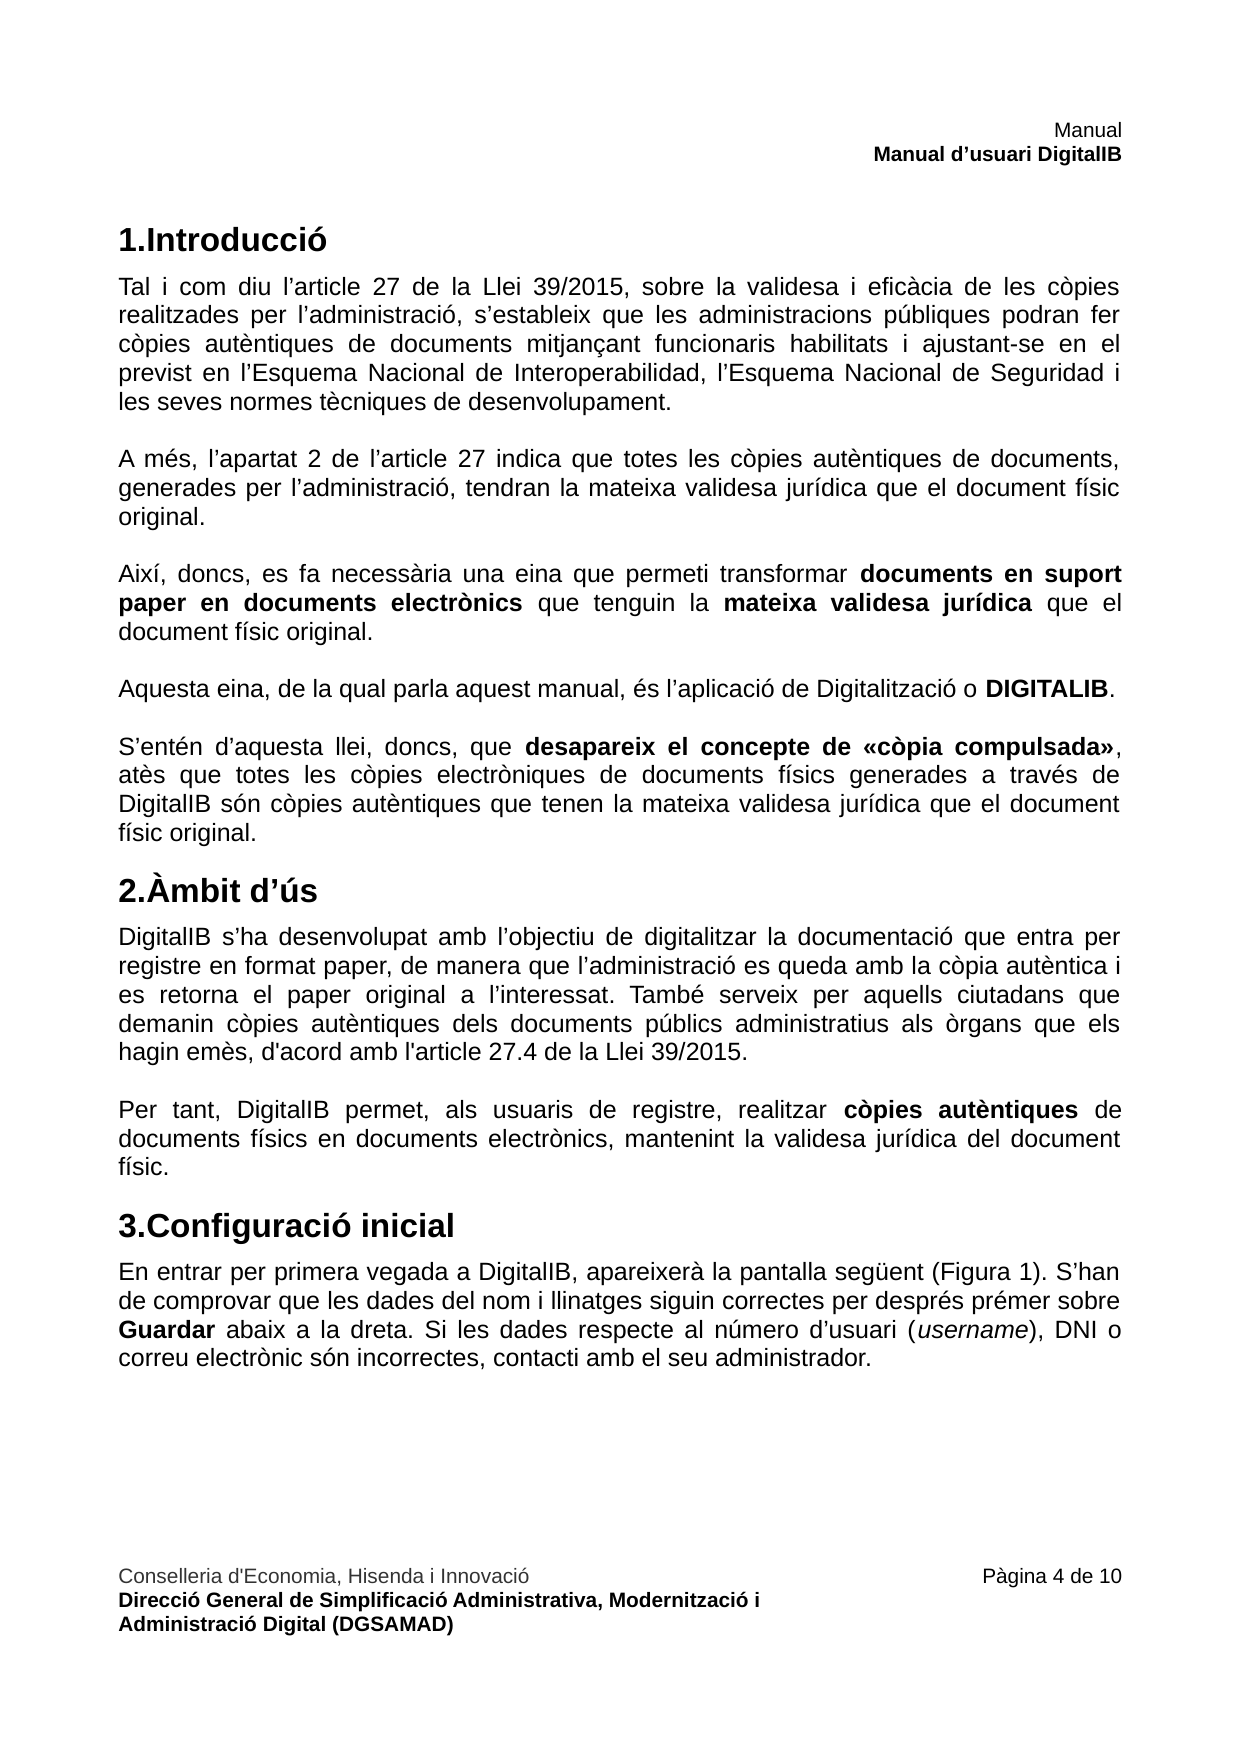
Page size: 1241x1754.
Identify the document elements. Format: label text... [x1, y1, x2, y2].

text A més, l’apartat 2 de l’article 27 indica que totes les còpies autèntiques de documents, generades per l’administració, tendran la mateixa validesa jurídica que el document físic original. [118, 444, 1122, 530]
subtitle Configuració inicial [118, 1206, 1122, 1244]
subtitle Introducció [118, 221, 1122, 259]
text Aquesta eina, de la qual parla aquest manual, és l’aplicació de Digitalització o DIGITALIB. [118, 674, 1122, 703]
subtitle Àmbit d’ús [118, 871, 1122, 910]
text Tal i com diu l’article 27 de la Llei 39/2015, sobre la validesa i eficàcia de les còpies realitzades per l’administració, s’estableix que les administracions públiques podran fer còpies autèntiques de documents mitjançant funcionaris habilitats i ajustant-se en el previst en l’Esquema Nacional de Interoperabilidad, l’Esquema Nacional de Seguridad i les seves normes tècniques de desenvolupament. [118, 271, 1122, 415]
text En entrar per primera vegada a DigitalIB, apareixerà la pantalla següent (Figura 1). S’han de comprovar que les dades del nom i llinatges siguin correctes per després prémer sobre Guardar abaix a la dreta. Si les dades respecte al número d’usuari (username), DNI o correu electrònic són incorrectes, contacti amb el seu administrador. [118, 1257, 1122, 1372]
text S’entén d’aquesta llei, doncs, que desapareix el concepte de «còpia compulsada», atès que totes les còpies electròniques de documents físics generades a través de DigitalIB són còpies autèntiques que tenen la mateixa validesa jurídica que el document físic original. [118, 731, 1122, 846]
text DigitalIB s’ha desenvolupat amb l’objectiu de digitalitzar la documentació que entra per registre en format paper, de manera que l’administració es queda amb la còpia autèntica i es retorna el paper original a l’interessat. També serveix per aquells ciutadans que demanin còpies autèntiques dels documents públics administratius als òrgans que els hagin emès, d'acord amb l'article 27.4 de la Llei 39/2015. [118, 922, 1122, 1066]
text Per tant, DigitalIB permet, als usuaris de registre, realitzar còpies autèntiques de documents físics en documents electrònics, mantenint la validesa jurídica del document físic. [118, 1095, 1122, 1181]
text Així, doncs, es fa necessària una eina que permeti transformar documents en suport paper en documents electrònics que tenguin la mateixa validesa jurídica que el document físic original. [118, 559, 1122, 645]
